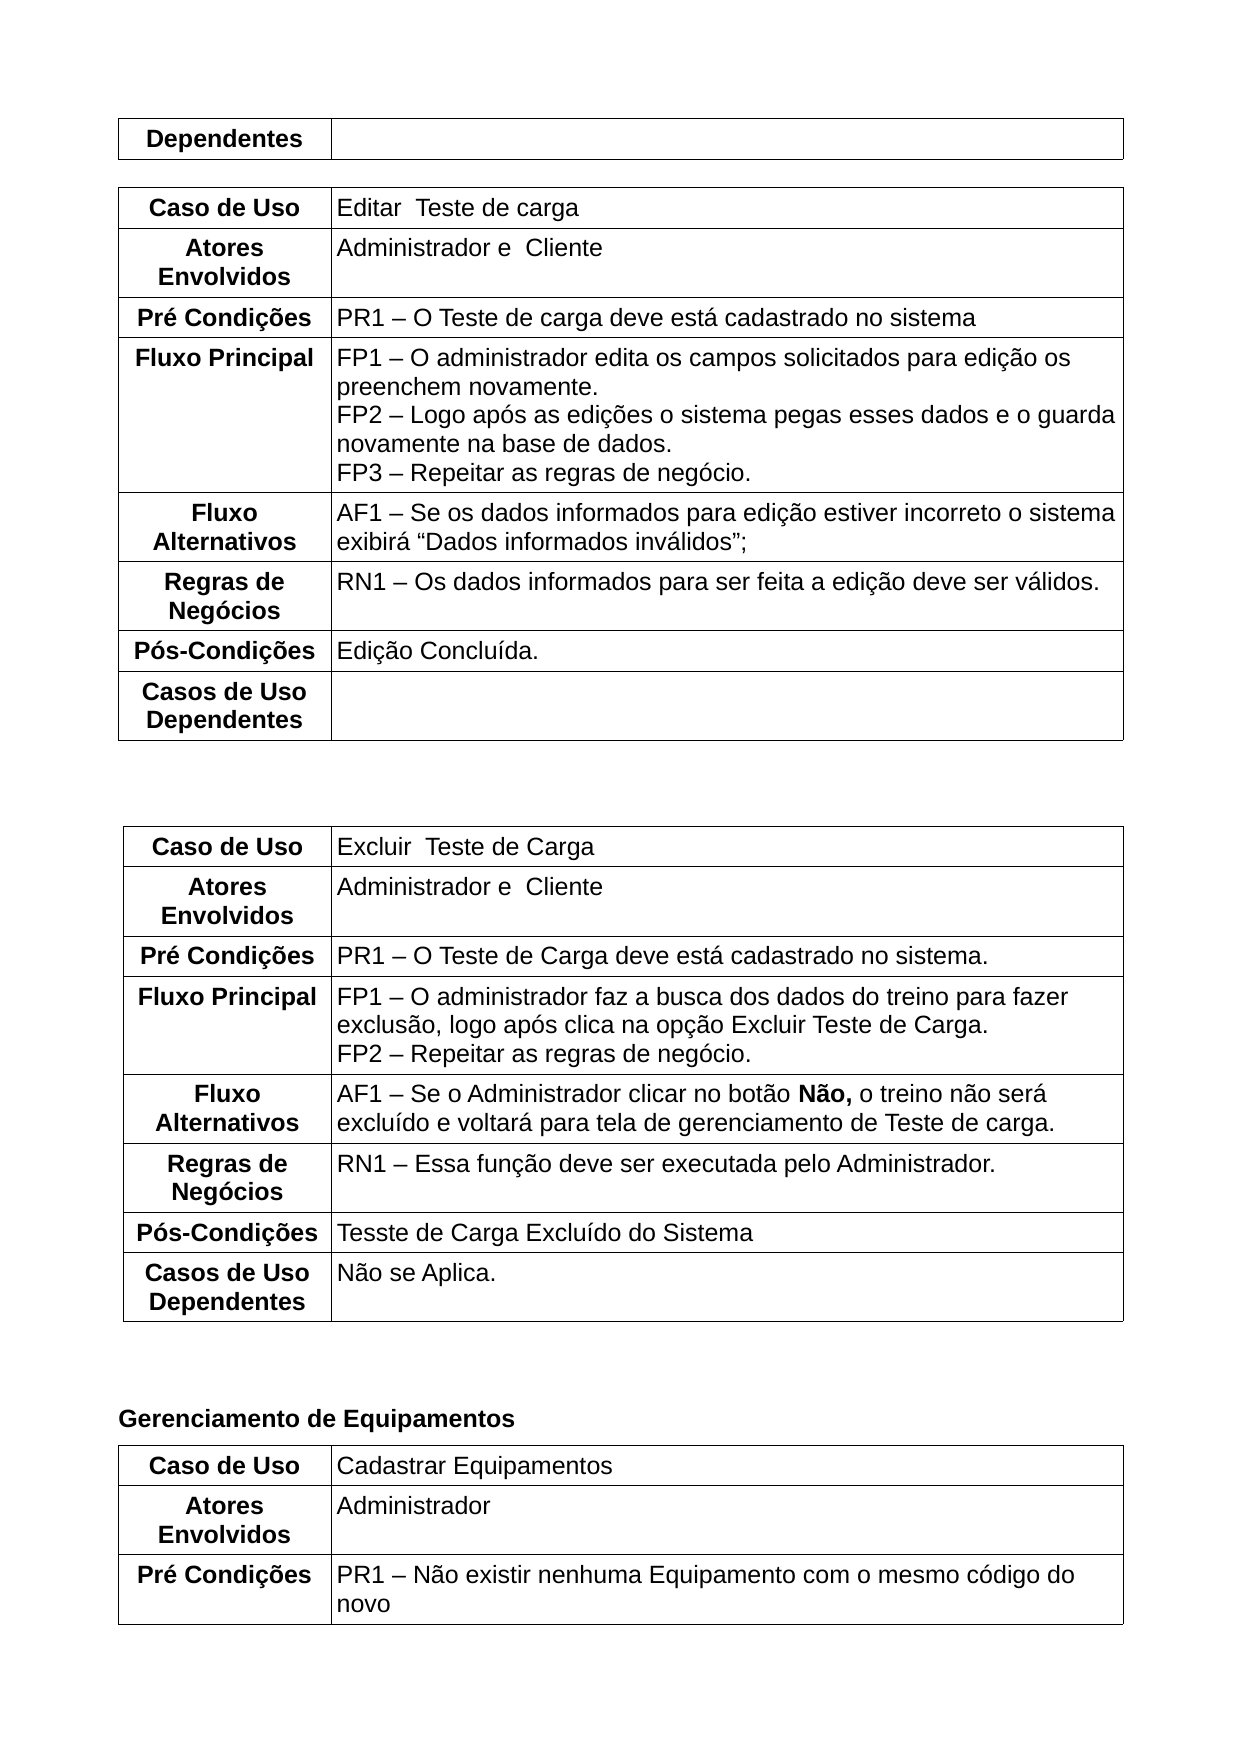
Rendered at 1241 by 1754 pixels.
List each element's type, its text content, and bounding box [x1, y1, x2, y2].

table_cell Pré Condições [119, 298, 331, 337]
table_cell Não se Aplica. [332, 1253, 1123, 1321]
table_cell Regras de Negócios [124, 1144, 331, 1212]
table_header Editar Teste de carga [332, 188, 1123, 228]
table_cell Regras de Negócios [119, 562, 331, 630]
table_cell FP1 – O administrador edita os campos solicitados para edição os preenchem novamente. FP2 – Logo após as edições o sistema pegas esses dados e o guarda novamente na base de dados. FP3 – Repeitar as regras de negócio. [332, 338, 1123, 492]
table_cell Administrador e Cliente [332, 229, 1123, 297]
table_cell Dependentes [119, 119, 331, 158]
table_cell Fluxo Principal [124, 977, 331, 1074]
table_cell Pré Condições [124, 937, 331, 976]
table_cell Fluxo Principal [119, 338, 331, 492]
table_cell Fluxo Alternativos [119, 493, 331, 561]
table_cell Pré Condições [119, 1555, 331, 1623]
table_cell PR1 – O Teste de Carga deve está cadastrado no sistema. [332, 937, 1123, 976]
table_cell [332, 672, 1123, 740]
table_cell Tesste de Carga Excluído do Sistema [332, 1213, 1123, 1252]
table_cell Fluxo Alternativos [124, 1075, 331, 1143]
table_cell Atores Envolvidos [124, 867, 331, 936]
table_header Caso de Uso [119, 188, 331, 228]
table_cell FP1 – O administrador faz a busca dos dados do treino para fazer exclusão, logo após clica na opção Excluir Teste de Carga. FP2 – Repeitar as regras de negócio. [332, 977, 1123, 1074]
table_cell Atores Envolvidos [119, 229, 331, 297]
subtitle Gerenciamento de Equipamentos [118, 1404, 1122, 1432]
table_cell Casos de Uso Dependentes [124, 1253, 331, 1321]
table_header Caso de Uso [124, 827, 331, 866]
table_cell AF1 – Se os dados informados para edição estiver incorreto o sistema exibirá “Dados informados inválidos”; [332, 493, 1123, 561]
table_cell Atores Envolvidos [119, 1486, 331, 1554]
table_cell Administrador [332, 1486, 1123, 1554]
table_cell Casos de Uso Dependentes [119, 672, 331, 740]
table_cell RN1 – Os dados informados para ser feita a edição deve ser válidos. [332, 562, 1123, 630]
table_cell RN1 – Essa função deve ser executada pelo Administrador. [332, 1144, 1123, 1212]
table_cell AF1 – Se o Administrador clicar no botão Não, o treino não será excluído e voltará para tela de gerenciamento de Teste de carga. [332, 1075, 1123, 1143]
table_cell Pós-Condições [124, 1213, 331, 1252]
table_cell Administrador e Cliente [332, 867, 1123, 936]
table_header Caso de Uso [119, 1446, 331, 1485]
table_cell Edição Concluída. [332, 631, 1123, 671]
table_header Excluir Teste de Carga [332, 827, 1123, 866]
table_cell PR1 – O Teste de carga deve está cadastrado no sistema [332, 298, 1123, 337]
table_cell PR1 – Não existir nenhuma Equipamento com o mesmo código do novo [332, 1555, 1123, 1623]
table_header Cadastrar Equipamentos [332, 1446, 1123, 1485]
table_cell Pós-Condições [119, 631, 331, 671]
table_cell [332, 119, 1123, 158]
